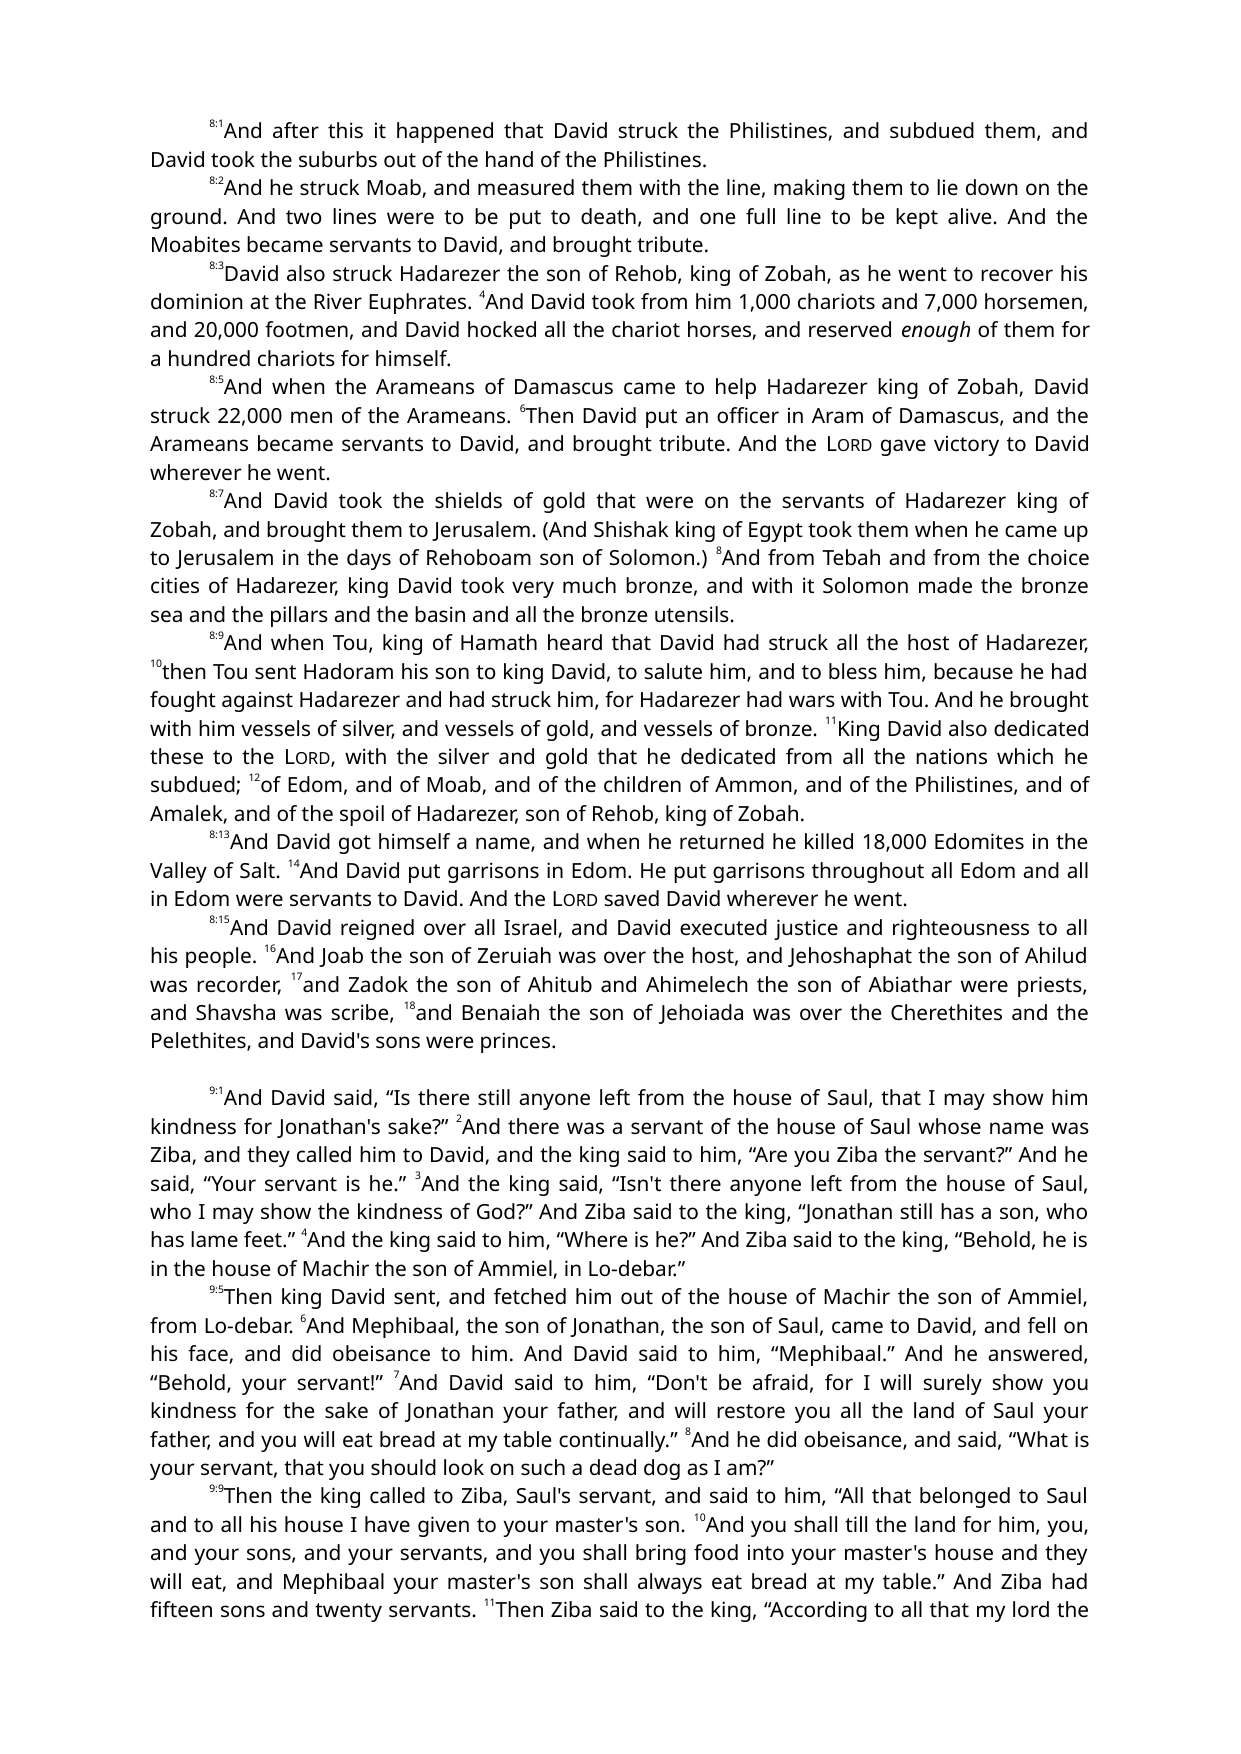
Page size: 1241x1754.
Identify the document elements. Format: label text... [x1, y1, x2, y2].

text 8:13And David got himself a name, and when he returned he killed 18,000 Edomites in the Valley of Salt. 14And David put garrisons in Edom. He put garrisons throughout all Edom and all in Edom were servants to David. And the Lord saved David wherever he went. [150, 827, 1090, 913]
text 8:15And David reigned over all Israel, and David executed justice and righteousness to all his people. 16And Joab the son of Zeruiah was over the host, and Jehoshaphat the son of Ahilud was recorder, 17and Zadok the son of Ahitub and Ahimelech the son of Abiathar were priests, and Shavsha was scribe, 18and Benaiah the son of Jehoiada was over the Cherethites and the Pelethites, and David's sons were princes. [150, 913, 1090, 1055]
text 8:1And after this it happened that David struck the Philistines, and subdued them, and David took the suburbs out of the hand of the Philistines. [150, 117, 1090, 173]
text 8:7And David took the shields of gold that were on the servants of Hadarezer king of Zobah, and brought them to Jerusalem. (And Shishak king of Egypt took them when he came up to Jerusalem in the days of Rehoboam son of Solomon.) 8And from Tebah and from the choice cities of Hadarezer, king David took very much bronze, and with it Solomon made the bronze sea and the pillars and the basin and all the bronze utensils. [150, 486, 1090, 628]
text 8:9And when Tou, king of Hamath heard that David had struck all the host of Hadarezer, 10then Tou sent Hadoram his son to king David, to salute him, and to bless him, because he had fought against Hadarezer and had struck him, for Hadarezer had wars with Tou. And he brought with him vessels of silver, and vessels of gold, and vessels of bronze. 11King David also dedicated these to the Lord, with the silver and gold that he dedicated from all the nations which he subdued; 12of Edom, and of Moab, and of the children of Ammon, and of the Philistines, and of Amalek, and of the spoil of Hadarezer, son of Rehob, king of Zobah. [150, 628, 1090, 827]
text 8:3David also struck Hadarezer the son of Rehob, king of Zobah, as he went to recover his dominion at the River Euphrates. 4And David took from him 1,000 chariots and 7,000 horsemen, and 20,000 footmen, and David hocked all the chariot horses, and reserved enough of them for a hundred chariots for himself. [150, 259, 1090, 372]
text 9:9Then the king called to Ziba, Saul's servant, and said to him, “All that belonged to Saul and to all his house I have given to your master's son. 10And you shall till the land for him, you, and your sons, and your servants, and you shall bring food into your master's house and they will eat, and Mephibaal your master's son shall always eat bread at my table.” And Ziba had fifteen sons and twenty servants. 11Then Ziba said to the king, “According to all that my lord the king commands his servant, so shall your servant do.” And Mephibaal ate at the king's table, as one of the king's sons. [150, 1482, 1090, 1624]
text 8:2And he struck Moab, and measured them with the line, making them to lie down on the ground. And two lines were to be put to death, and one full line to be kept alive. And the Moabites became servants to David, and brought tribute. [150, 173, 1090, 259]
text 8:5And when the Arameans of Damascus came to help Hadarezer king of Zobah, David struck 22,000 men of the Arameans. 6Then David put an officer in Aram of Damascus, and the Arameans became servants to David, and brought tribute. And the Lord gave victory to David wherever he went. [150, 372, 1090, 486]
text 9:1And David said, “Is there still anyone left from the house of Saul, that I may show him kindness for Jonathan's sake?” 2And there was a servant of the house of Saul whose name was Ziba, and they called him to David, and the king said to him, “Are you Ziba the servant?” And he said, “Your servant is he.” 3And the king said, “Isn't there anyone left from the house of Saul, who I may show the kindness of God?” And Ziba said to the king, “Jonathan still has a son, who has lame feet.” 4And the king said to him, “Where is he?” And Ziba said to the king, “Behold, he is in the house of Machir the son of Ammiel, in Lo-debar.” [150, 1083, 1090, 1282]
text 9:5Then king David sent, and fetched him out of the house of Machir the son of Ammiel, from Lo-debar. 6And Mephibaal, the son of Jonathan, the son of Saul, came to David, and fell on his face, and did obeisance to him. And David said to him, “Mephibaal.” And he answered, “Behold, your servant!” 7And David said to him, “Don't be afraid, for I will surely show you kindness for the sake of Jonathan your father, and will restore you all the land of Saul your father, and you will eat bread at my table continually.” 8And he did obeisance, and said, “What is your servant, that you should look on such a dead dog as I am?” [150, 1282, 1090, 1482]
